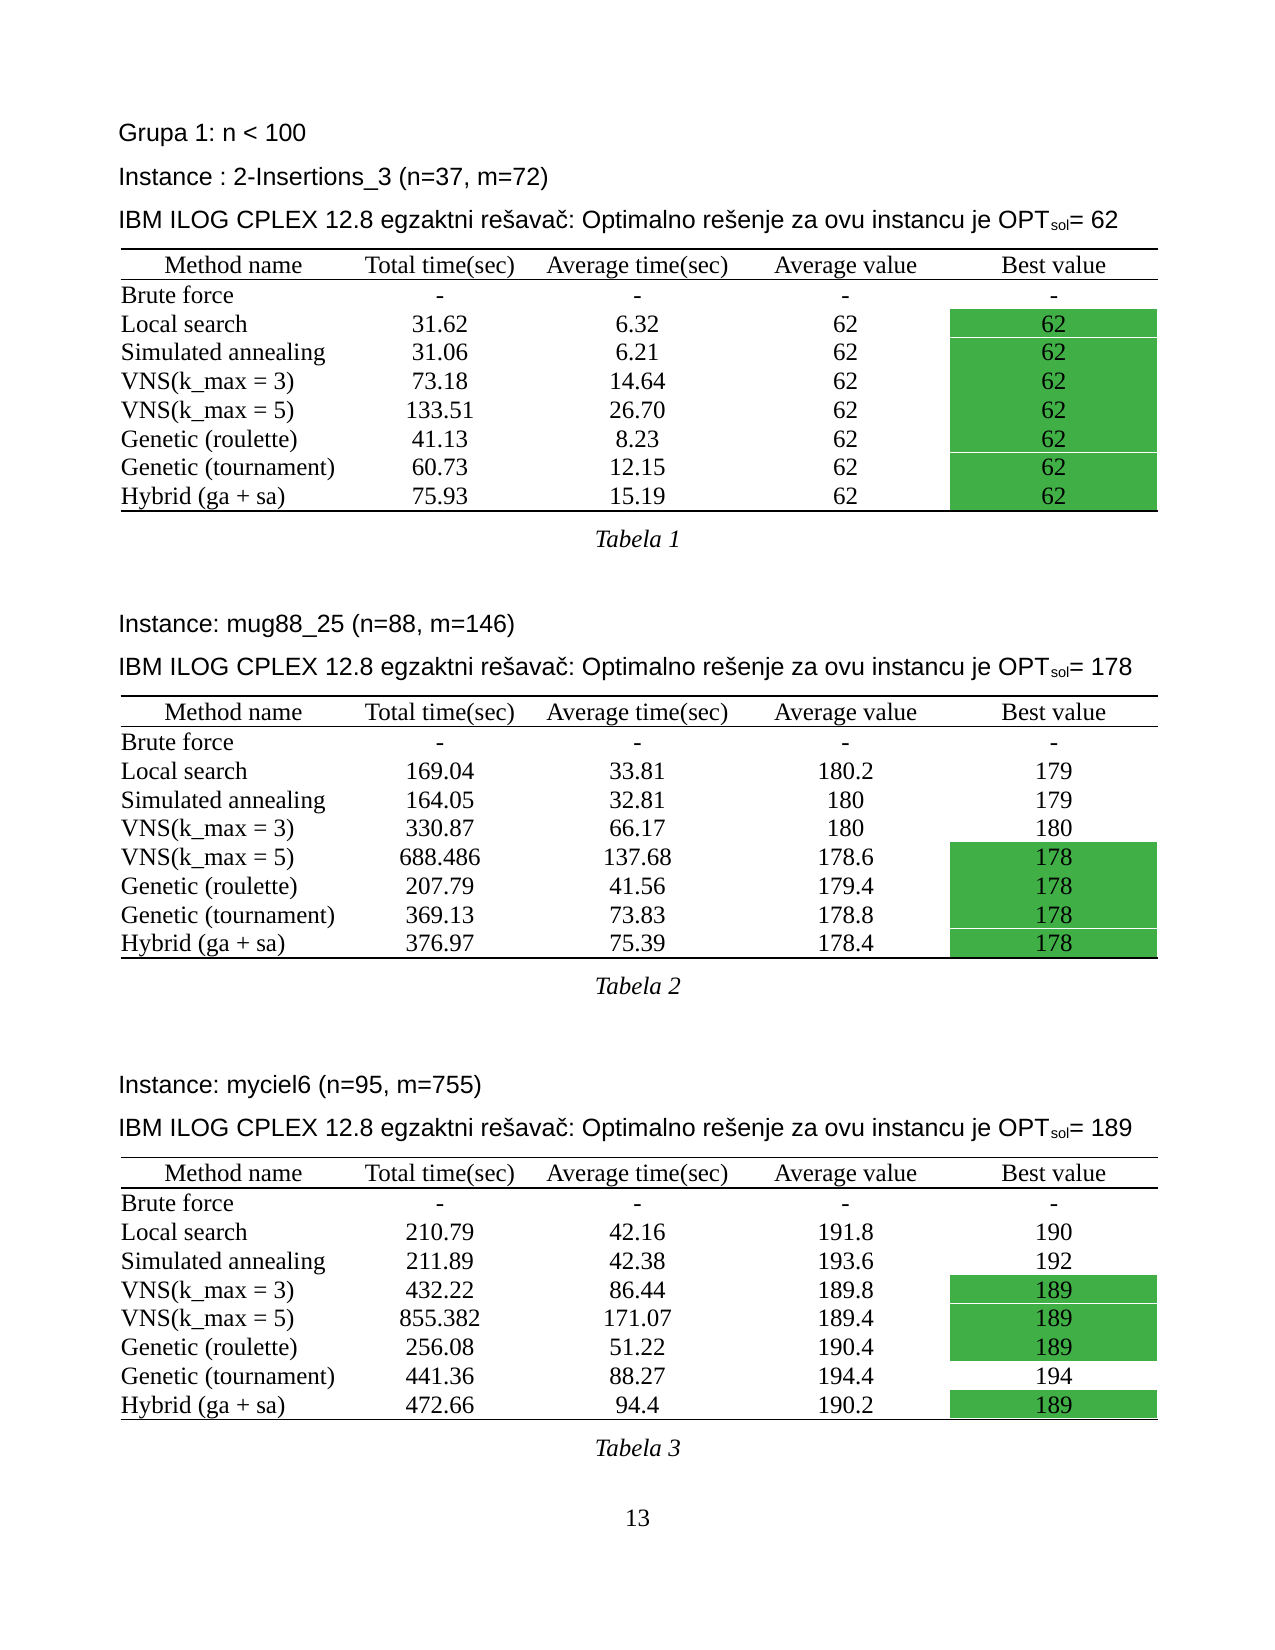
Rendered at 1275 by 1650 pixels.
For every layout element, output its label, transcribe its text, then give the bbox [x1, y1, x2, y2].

table_cell - [741, 1189, 950, 1217]
table_cell 8.23 [534, 424, 741, 452]
table_header Average time(sec) [534, 697, 741, 726]
table_cell Hybrid (ga + sa) [121, 929, 346, 957]
table_header Total time(sec) [346, 697, 533, 726]
table_cell 194 [950, 1361, 1157, 1390]
table_cell - [346, 280, 533, 309]
table_cell 210.79 [346, 1217, 533, 1246]
table_cell 137.68 [534, 842, 741, 871]
text IBM ILOG CPLEX 12.8 egzaktni rešavač: Optimalno rešenje za ovu instancu je OPTsol= 178 [118, 652, 1157, 681]
table_cell 193.6 [741, 1246, 950, 1275]
table_cell 73.18 [346, 366, 533, 395]
table_cell 133.51 [346, 395, 533, 424]
table_cell 73.83 [534, 900, 741, 928]
table_cell Simulated annealing [121, 785, 346, 813]
text Instance: mug88_25 (n=88, m=146) [118, 609, 1157, 637]
table_header Best value [950, 250, 1157, 278]
text Tabela 2 [118, 971, 1157, 1000]
table_cell 190.4 [741, 1332, 950, 1361]
table_cell 189.8 [741, 1275, 950, 1303]
table_cell 189 [950, 1275, 1157, 1303]
table_cell 855.382 [346, 1304, 533, 1332]
table_cell 178 [950, 871, 1157, 900]
table_cell 62 [741, 309, 950, 337]
table_cell 6.32 [534, 309, 741, 337]
table_cell Genetic (roulette) [121, 1332, 346, 1361]
text Grupa 1: n < 100 [118, 118, 1157, 147]
table_cell 15.19 [534, 481, 741, 510]
table_cell 14.64 [534, 366, 741, 395]
table_cell 178 [950, 900, 1157, 928]
table_header Average value [741, 250, 950, 278]
table_header Average value [741, 697, 950, 726]
table_cell VNS(k_max = 3) [121, 1275, 346, 1303]
table_cell 180.2 [741, 756, 950, 785]
table_header Best value [950, 1158, 1157, 1187]
table_cell Genetic (tournament) [121, 453, 346, 481]
table_cell 41.56 [534, 871, 741, 900]
table_cell 62 [950, 453, 1157, 481]
table_header Best value [950, 697, 1157, 726]
table_cell Simulated annealing [121, 338, 346, 366]
table_cell 86.44 [534, 1275, 741, 1303]
table_cell 376.97 [346, 929, 533, 957]
table_cell - [346, 1189, 533, 1217]
table_header Method name [121, 697, 346, 726]
table_cell 62 [950, 395, 1157, 424]
table_cell 62 [741, 424, 950, 452]
text IBM ILOG CPLEX 12.8 egzaktni rešavač: Optimalno rešenje za ovu instancu je OPTsol= 62 [118, 205, 1157, 233]
table_cell 189.4 [741, 1304, 950, 1332]
table_cell 189 [950, 1304, 1157, 1332]
table_cell 194.4 [741, 1361, 950, 1390]
table_cell Brute force [121, 280, 346, 309]
table_cell 42.16 [534, 1217, 741, 1246]
table_cell - [534, 1189, 741, 1217]
table_cell 189 [950, 1332, 1157, 1361]
table_cell 180 [741, 785, 950, 813]
table_cell 94.4 [534, 1390, 741, 1418]
table_cell 189 [950, 1390, 1157, 1418]
table_cell 432.22 [346, 1275, 533, 1303]
table_cell - [950, 280, 1157, 309]
table_cell 688.486 [346, 842, 533, 871]
table_cell Local search [121, 1217, 346, 1246]
table_cell 75.39 [534, 929, 741, 957]
table_cell Hybrid (ga + sa) [121, 1390, 346, 1418]
table_cell VNS(k_max = 5) [121, 1304, 346, 1332]
table_cell Local search [121, 756, 346, 785]
table_cell 178 [950, 842, 1157, 871]
table_cell Genetic (tournament) [121, 1361, 346, 1390]
table_cell 31.62 [346, 309, 533, 337]
table_cell - [534, 727, 741, 756]
table_cell VNS(k_max = 5) [121, 842, 346, 871]
table_header Average value [741, 1158, 950, 1187]
table_cell Genetic (roulette) [121, 871, 346, 900]
table_cell 62 [950, 481, 1157, 510]
table_cell Hybrid (ga + sa) [121, 481, 346, 510]
table_cell 62 [741, 366, 950, 395]
table_cell 369.13 [346, 900, 533, 928]
table_cell 41.13 [346, 424, 533, 452]
table_cell 62 [950, 366, 1157, 395]
table_cell 180 [741, 814, 950, 842]
table_cell 32.81 [534, 785, 741, 813]
table_cell 75.93 [346, 481, 533, 510]
table_cell 178.8 [741, 900, 950, 928]
table_cell 42.38 [534, 1246, 741, 1275]
table_cell 178.6 [741, 842, 950, 871]
table_cell - [950, 1189, 1157, 1217]
table_cell 169.04 [346, 756, 533, 785]
table_cell 171.07 [534, 1304, 741, 1332]
table_cell 66.17 [534, 814, 741, 842]
table_cell 211.89 [346, 1246, 533, 1275]
text Tabela 1 [118, 524, 1157, 553]
table_cell 62 [950, 424, 1157, 452]
table_cell 6.21 [534, 338, 741, 366]
table_cell Brute force [121, 1189, 346, 1217]
table_cell 62 [741, 395, 950, 424]
table_cell - [534, 280, 741, 309]
table_cell VNS(k_max = 5) [121, 395, 346, 424]
table_header Total time(sec) [346, 250, 533, 278]
table_cell - [950, 727, 1157, 756]
table_cell 26.70 [534, 395, 741, 424]
table_cell 33.81 [534, 756, 741, 785]
text Instance: myciel6 (n=95, m=755) [118, 1070, 1157, 1099]
table_cell 472.66 [346, 1390, 533, 1418]
table_header Method name [121, 250, 346, 278]
table_cell 51.22 [534, 1332, 741, 1361]
table_cell Brute force [121, 727, 346, 756]
table_cell 179 [950, 756, 1157, 785]
table_cell 191.8 [741, 1217, 950, 1246]
table_header Total time(sec) [346, 1158, 533, 1187]
table_cell 192 [950, 1246, 1157, 1275]
table_cell 180 [950, 814, 1157, 842]
text Instance : 2-Insertions_3 (n=37, m=72) [118, 161, 1157, 190]
table_cell 190.2 [741, 1390, 950, 1418]
table_cell 62 [741, 481, 950, 510]
table_cell - [741, 727, 950, 756]
table_cell 164.05 [346, 785, 533, 813]
table_cell Simulated annealing [121, 1246, 346, 1275]
table_cell 178.4 [741, 929, 950, 957]
table_cell 179 [950, 785, 1157, 813]
table_cell 441.36 [346, 1361, 533, 1390]
table_cell 179.4 [741, 871, 950, 900]
table_header Average time(sec) [534, 250, 741, 278]
table_cell 62 [741, 453, 950, 481]
table_cell 62 [741, 338, 950, 366]
table_cell VNS(k_max = 3) [121, 814, 346, 842]
table_cell 178 [950, 929, 1157, 957]
table_cell 207.79 [346, 871, 533, 900]
table_cell 31.06 [346, 338, 533, 366]
table_cell 330.87 [346, 814, 533, 842]
table_cell Local search [121, 309, 346, 337]
text IBM ILOG CPLEX 12.8 egzaktni rešavač: Optimalno rešenje za ovu instancu je OPTsol= 189 [118, 1113, 1157, 1142]
table_cell 256.08 [346, 1332, 533, 1361]
table_header Average time(sec) [534, 1158, 741, 1187]
table_cell - [741, 280, 950, 309]
table_cell Genetic (tournament) [121, 900, 346, 928]
table_cell 190 [950, 1217, 1157, 1246]
table_cell - [346, 727, 533, 756]
table_cell VNS(k_max = 3) [121, 366, 346, 395]
table_cell 60.73 [346, 453, 533, 481]
table_cell 62 [950, 338, 1157, 366]
text Tabela 3 [118, 1433, 1157, 1461]
table_cell 12.15 [534, 453, 741, 481]
table_cell 62 [950, 309, 1157, 337]
table_cell 88.27 [534, 1361, 741, 1390]
table_cell Genetic (roulette) [121, 424, 346, 452]
table_header Method name [121, 1158, 346, 1187]
